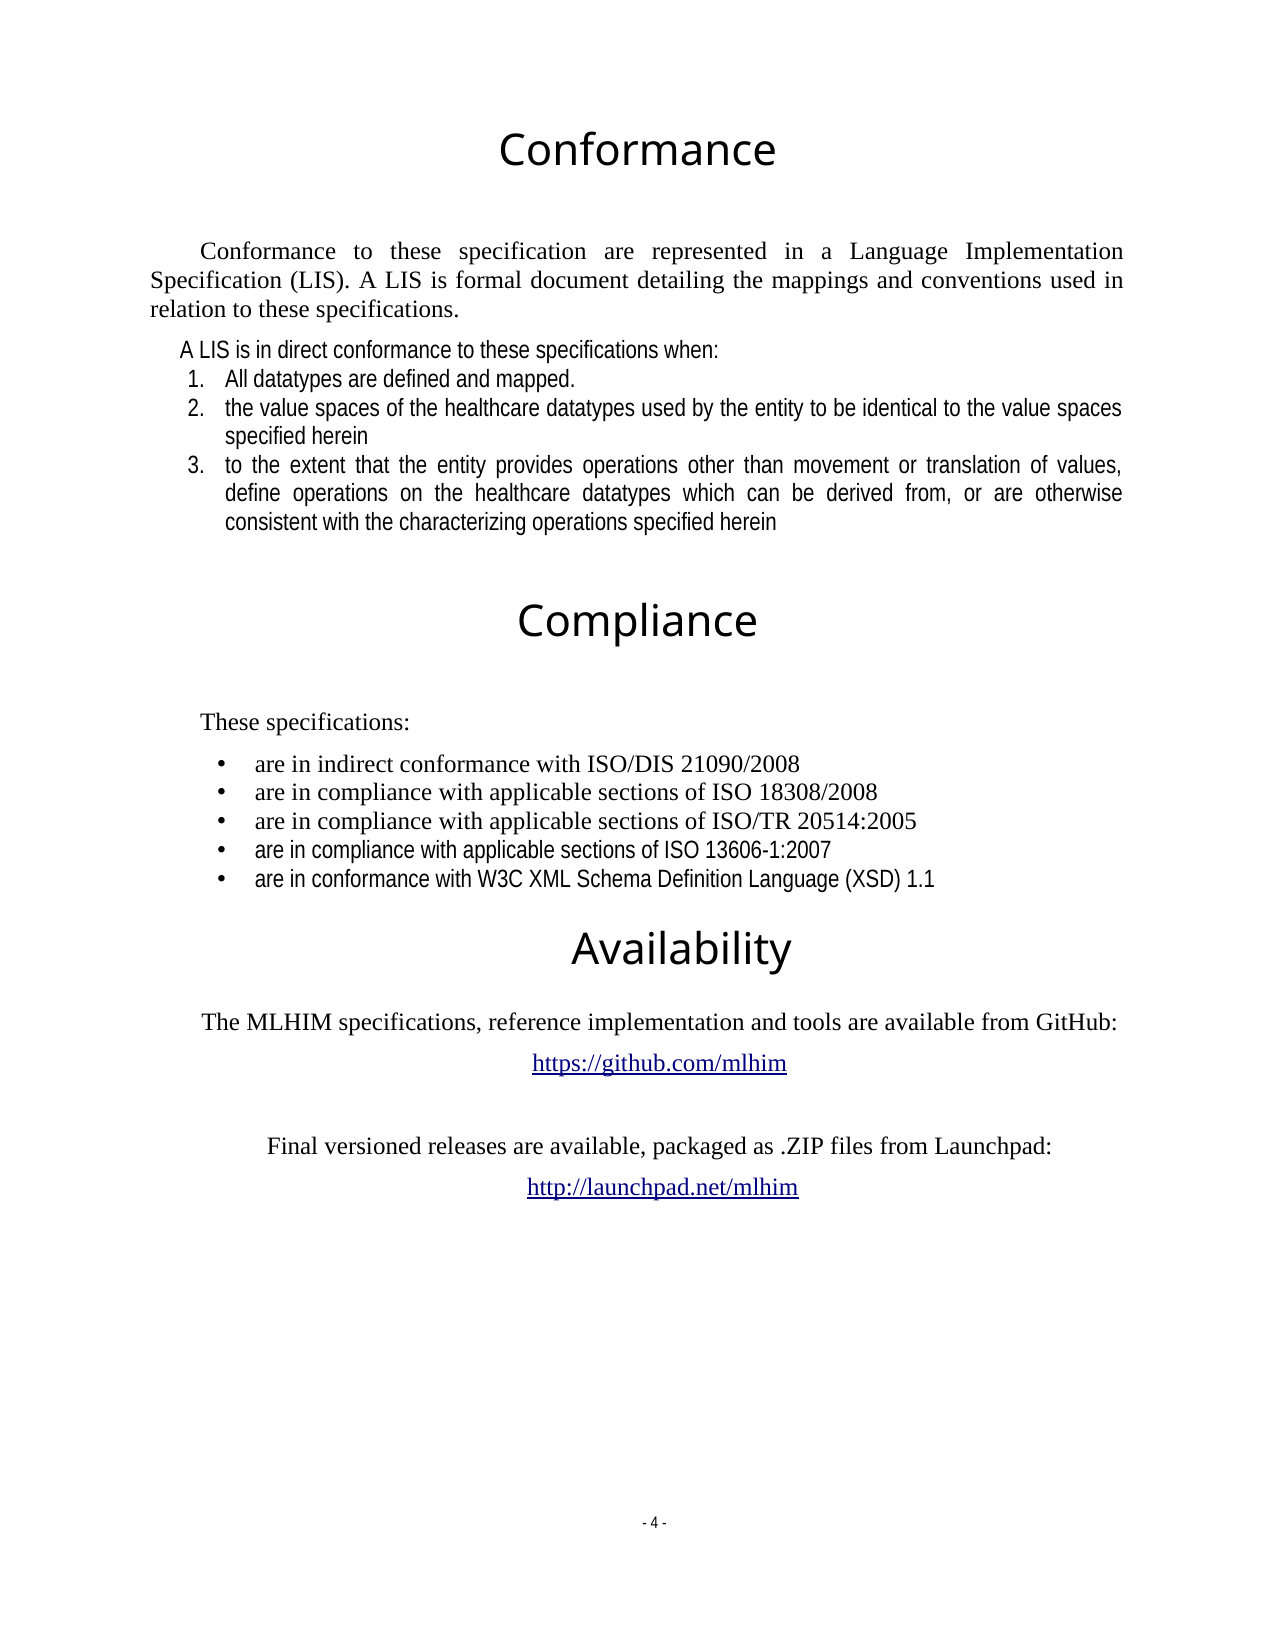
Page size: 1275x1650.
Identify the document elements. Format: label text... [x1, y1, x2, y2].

subtitle Conformance [150, 118, 1125, 178]
text Conformance to these specification are represented in a Language Implementation Specification (LIS). A LIS is formal document detailing the mappings and conventions used in relation to these specifications. [150, 236, 1125, 323]
subtitle Availability [150, 917, 1125, 977]
subtitle Final versioned releases are available, packaged as .ZIP files from Launchpad: [150, 1131, 1125, 1160]
list are in compliance with applicable sections of ISO 18308/2008 [217, 777, 1125, 806]
list to the extent that the entity provides operations other than movement or translation of values, define operations on the healthcare datatypes which can be derived from, or are otherwise consistent with the characterizing operations specified herein [187, 450, 1125, 536]
list are in conformance with W3C XML Schema Definition Language (XSD) 1.1 [217, 864, 1125, 893]
subtitle The MLHIM specifications, reference implementation and tools are available from GitHub: [150, 1007, 1125, 1036]
list All datatypes are defined and mapped. [187, 364, 1125, 392]
text A LIS is in direct conformance to these specifications when: [150, 335, 1125, 364]
list are in indirect conformance with ISO/DIS 21090/2008 [217, 749, 1125, 777]
subtitle Compliance [150, 589, 1125, 649]
subtitle https://github.com/mlhim [150, 1048, 1125, 1077]
list are in compliance with applicable sections of ISO 13606-1:2007 [217, 835, 1125, 864]
list the value spaces of the healthcare datatypes used by the entity to be identical to the value spaces specified herein [187, 392, 1125, 450]
subtitle http://launchpad.net/mlhim [150, 1172, 1125, 1201]
text These specifications: [150, 707, 1125, 736]
list are in compliance with applicable sections of ISO/TR 20514:2005 [217, 806, 1125, 835]
